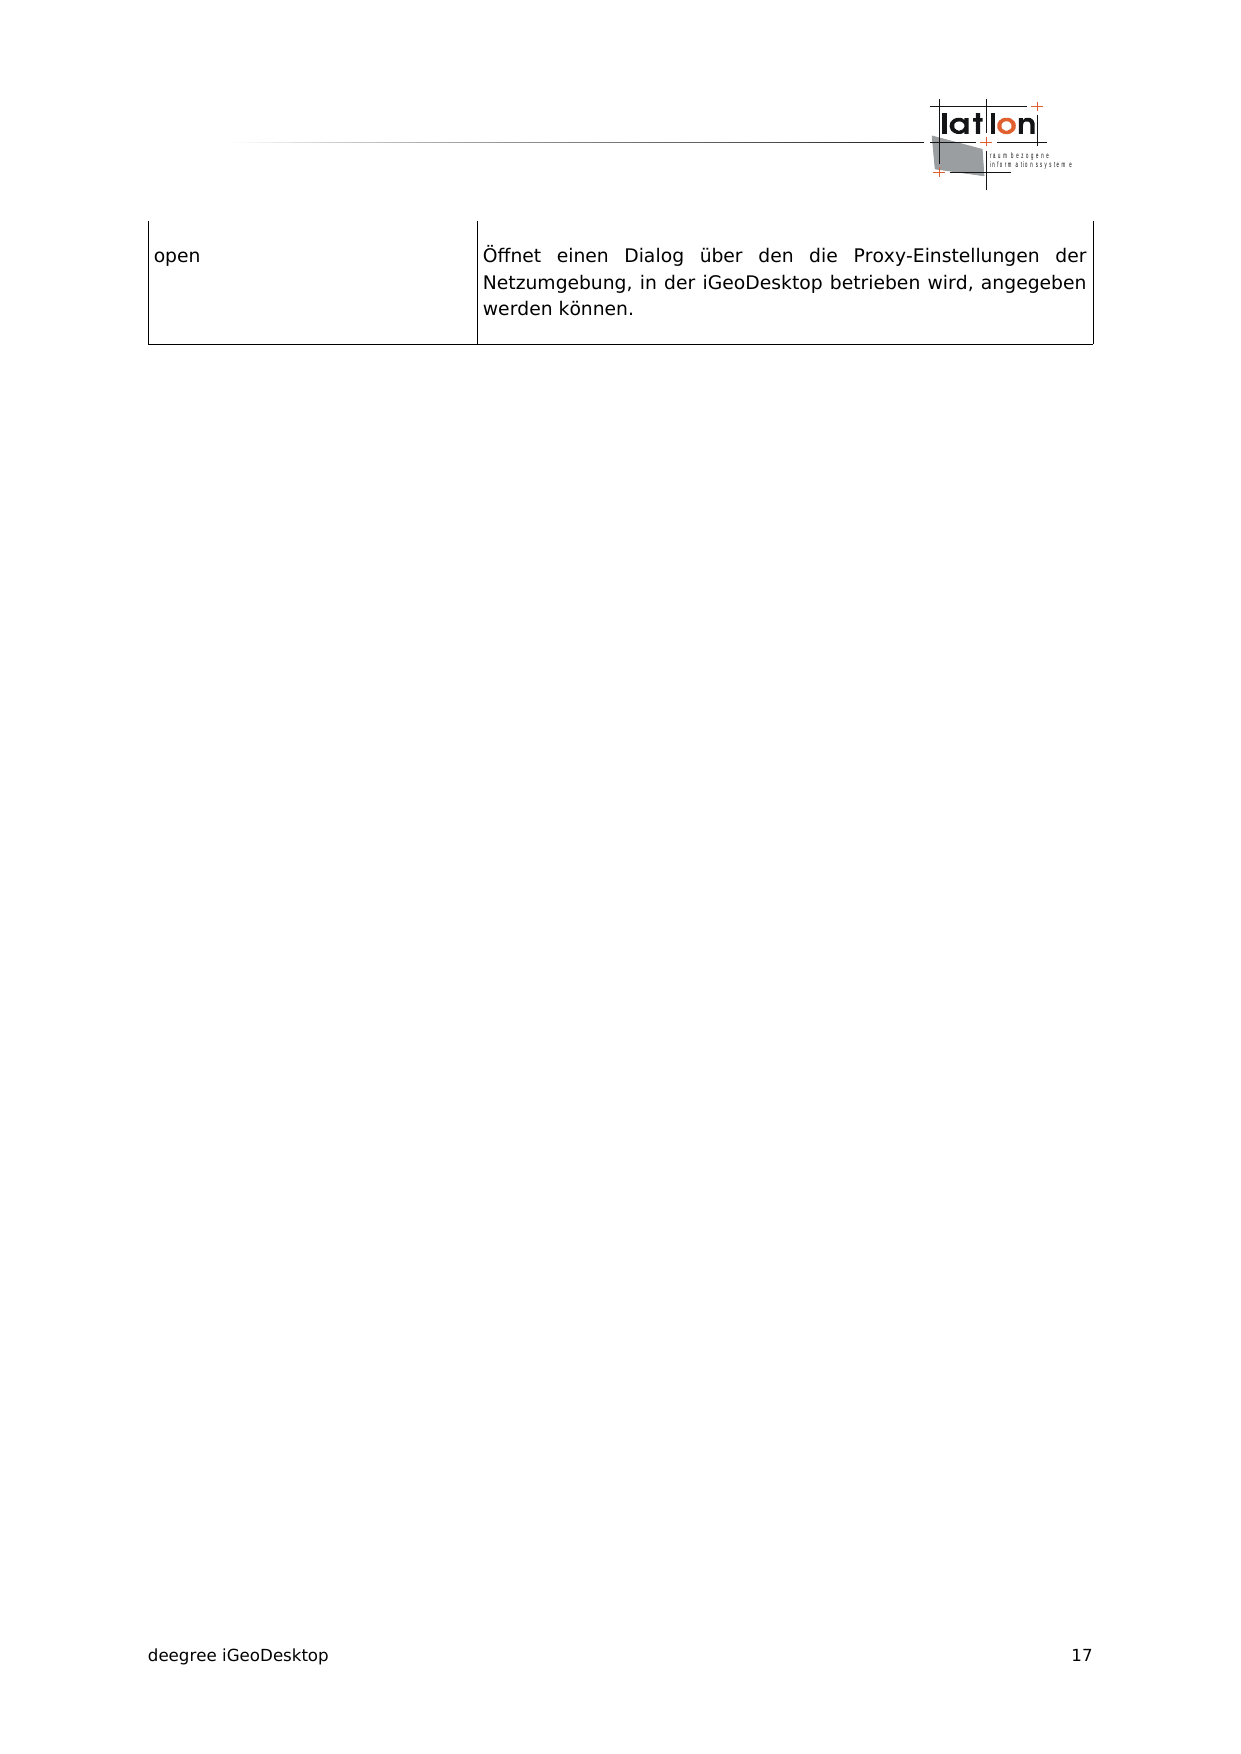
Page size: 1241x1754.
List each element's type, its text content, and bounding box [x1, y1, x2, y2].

table_cell open [149, 221, 477, 344]
table_cell Öffnet einen Dialog über den die Proxy-Einstellungen der Netzumgebung, in der iGeoDesktop betrieben wird, angegeben werden können. [478, 221, 1093, 344]
